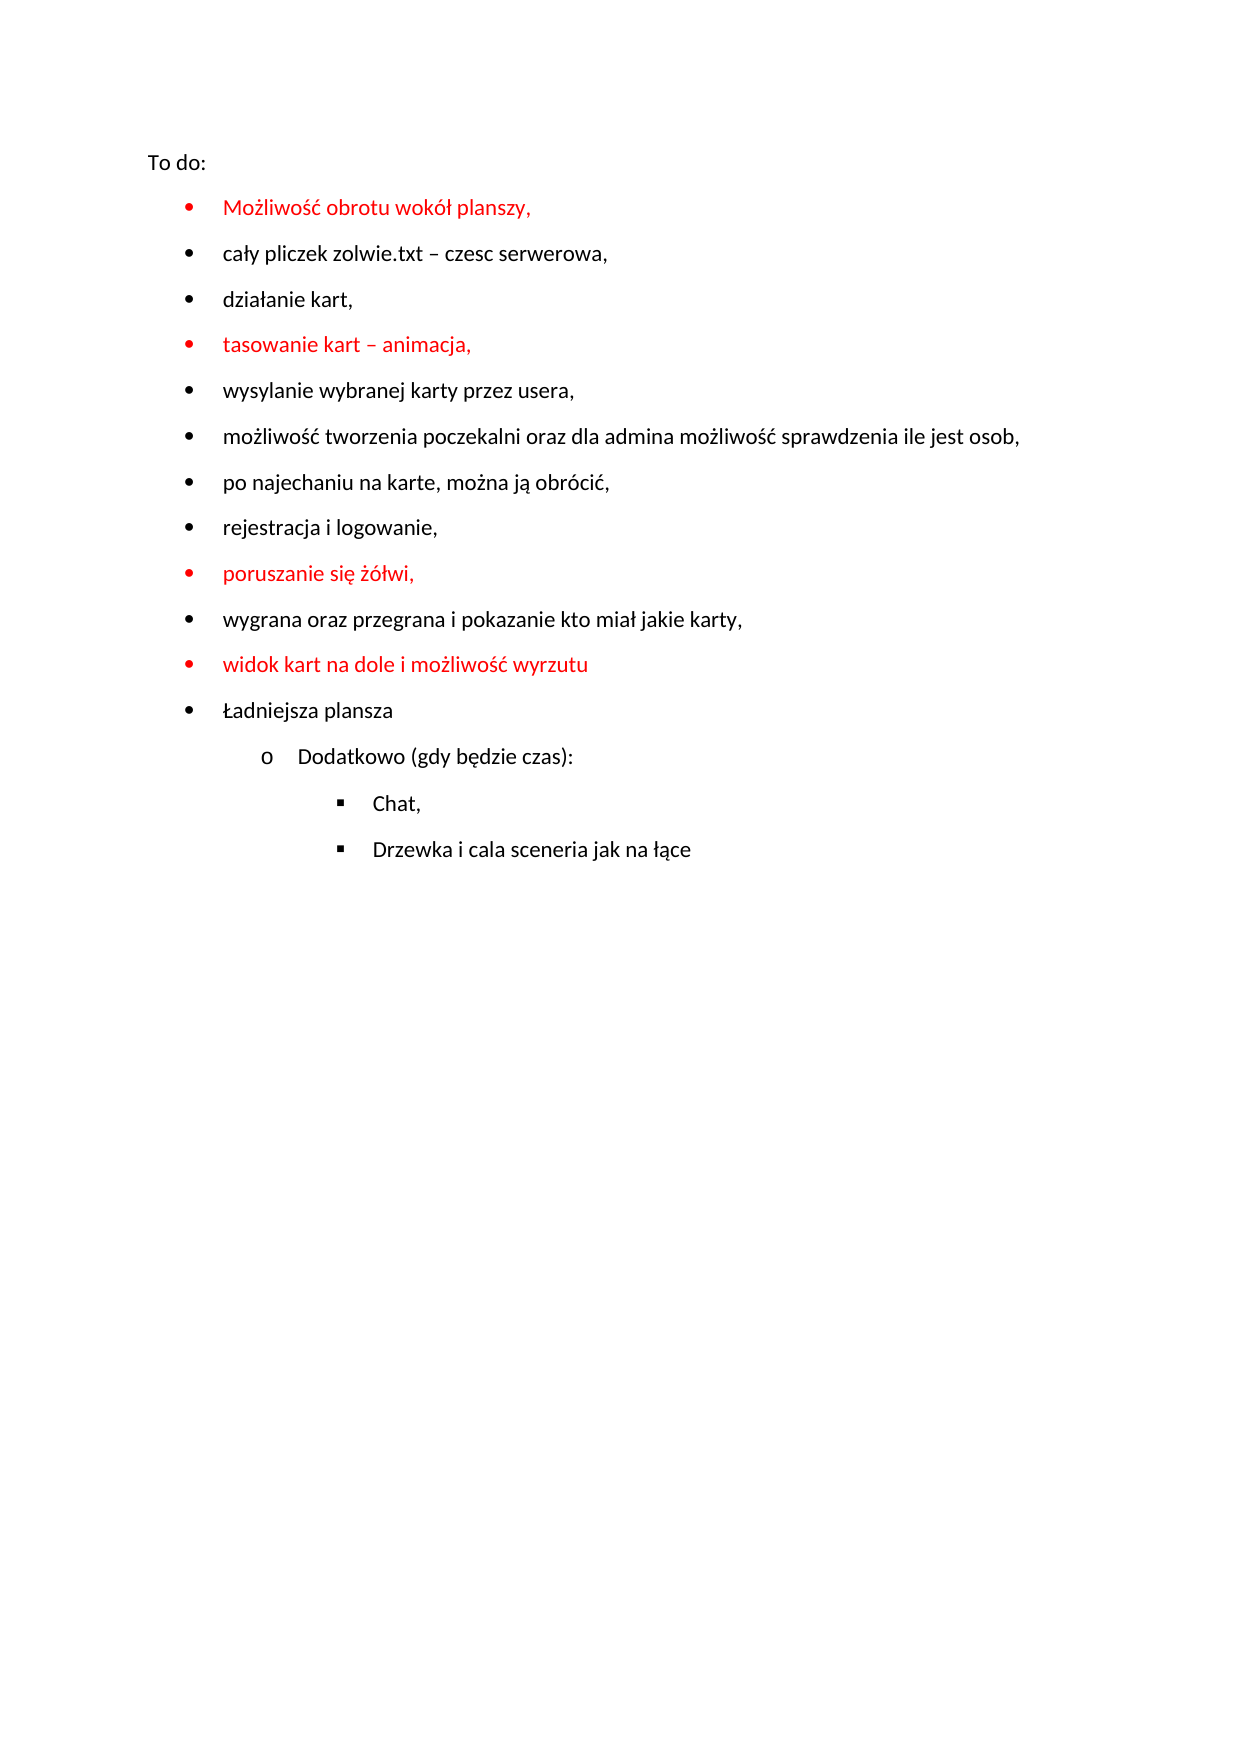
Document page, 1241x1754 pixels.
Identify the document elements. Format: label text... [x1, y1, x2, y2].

list wysylanie wybranej karty przez usera, [185, 376, 1093, 404]
list Ładniejsza plansza [185, 696, 1093, 724]
list Chat, [335, 789, 1093, 817]
list Drzewka i cala sceneria jak na łące [335, 835, 1093, 863]
list tasowanie kart – animacja, [185, 331, 1093, 358]
list Możliwość obrotu wokół planszy, [185, 193, 1093, 221]
list poruszanie się żółwi, [185, 559, 1093, 587]
text To do: [148, 148, 1093, 176]
list po najechaniu na karte, można ją obrócić, [185, 468, 1093, 496]
list rejestracja i logowanie, [185, 513, 1093, 541]
list wygrana oraz przegrana i pokazanie kto miał jakie karty, [185, 605, 1093, 633]
list cały pliczek zolwie.txt – czesc serwerowa, [185, 239, 1093, 267]
list widok kart na dole i możliwość wyrzutu [185, 651, 1093, 679]
list działanie kart, [185, 285, 1093, 313]
list możliwość tworzenia poczekalni oraz dla admina możliwość sprawdzenia ile jest osob, [185, 422, 1093, 450]
list Dodatkowo (gdy będzie czas): [260, 742, 1093, 771]
